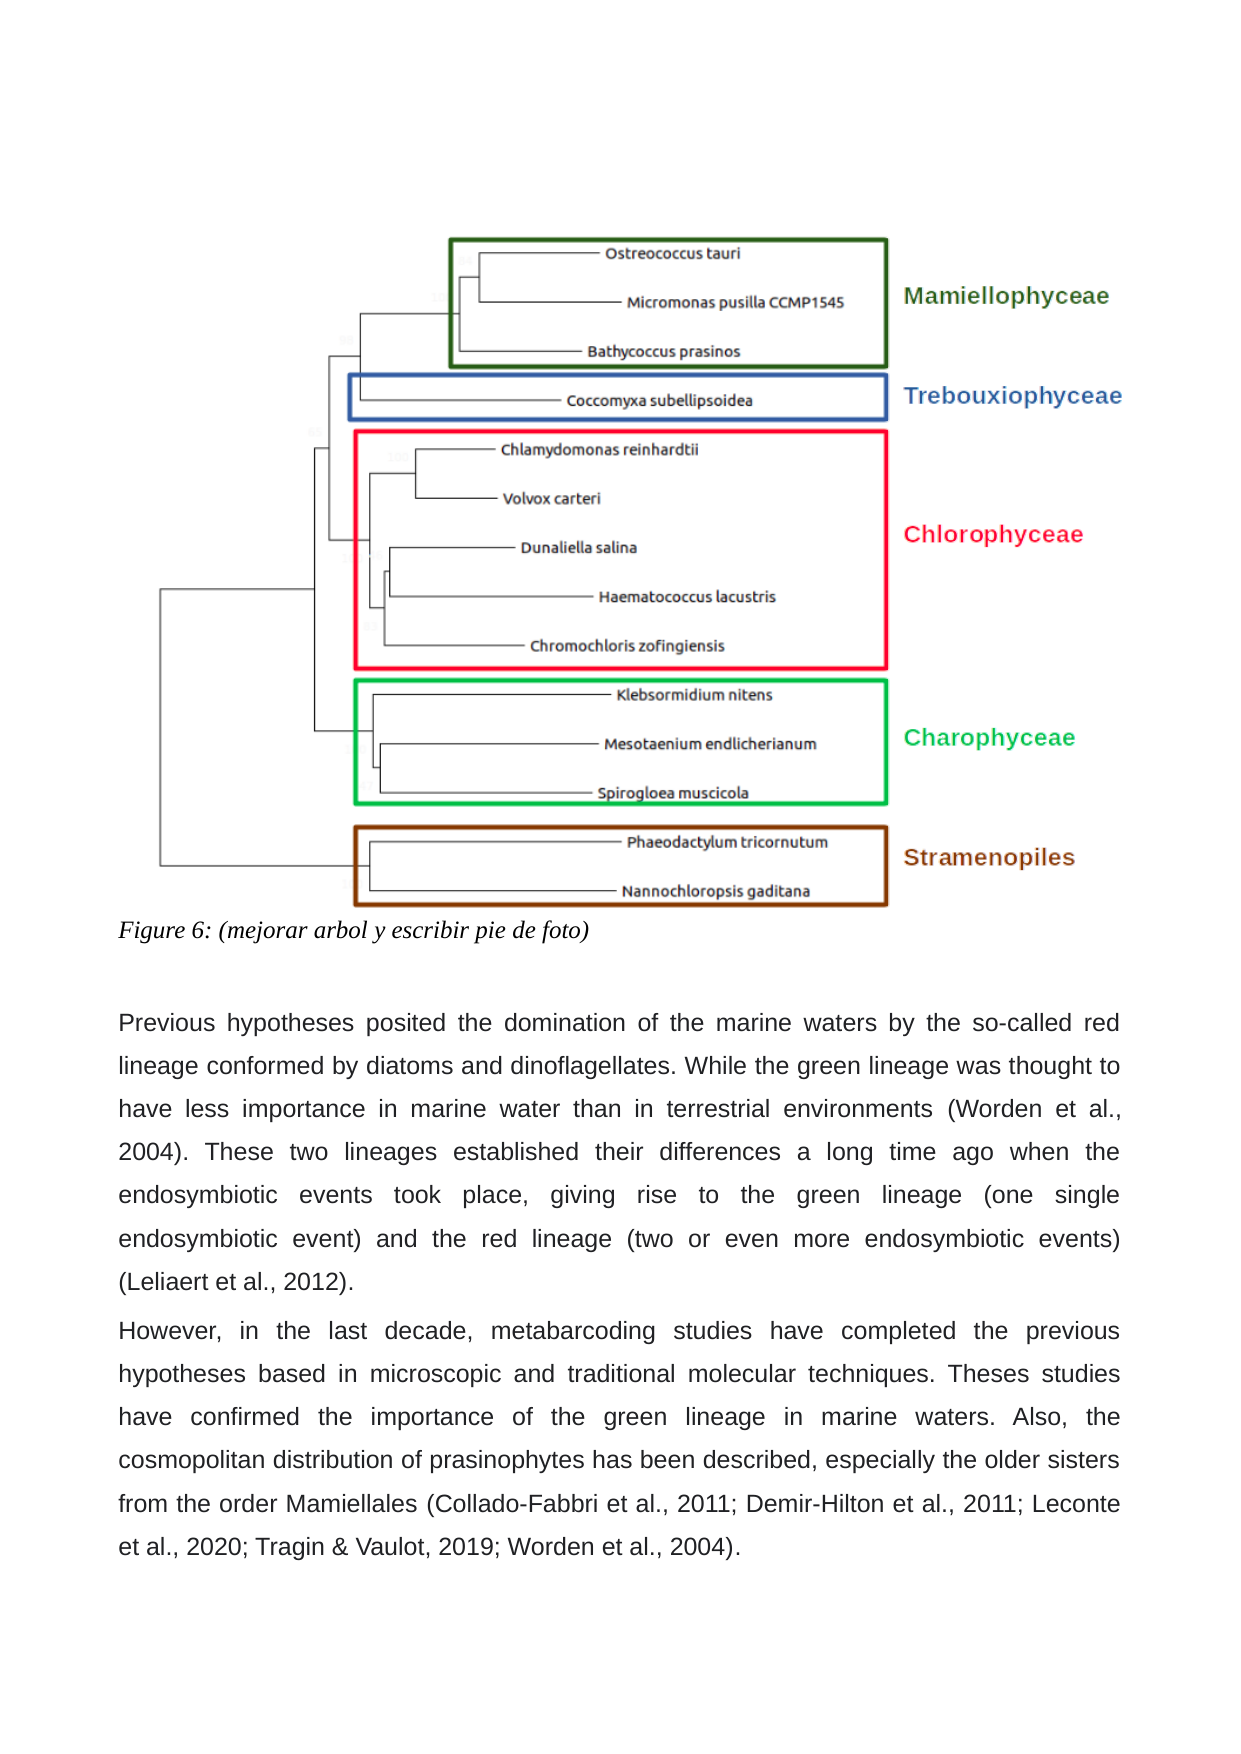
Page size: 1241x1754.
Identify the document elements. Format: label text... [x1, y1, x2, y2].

text Figure 6: (mejorar arbol y escribir pie de foto) [118, 916, 1122, 944]
text However, in the last decade, metabarcoding studies have completed the previous hypotheses based in microscopic and traditional molecular techniques. Theses studies have confirmed the importance of the green lineage in marine waters. Also, the cosmopolitan distribution of prasinophytes has been described, especially the older sisters from the order Mamiellales (Collado-Fabbri et al., 2011; Demir-Hilton et al., 2011; Leconte et al., 2020; Tragin & Vaulot, 2019; Worden et al., 2004)⁠⁠. [118, 1316, 1122, 1560]
text Previous hypotheses posited the domination of the marine waters by the so-called red lineage conformed by diatoms and dinoflagellates. While the green lineage was thought to have less importance in marine water than in terrestrial environments (Worden et al., 2004)⁠. These two lineages established their differences a long time ago when the endosymbiotic events took place, giving rise to the green lineage (one single endosymbiotic event) and the red lineage (two or even more endosymbiotic events) (Leliaert et al., 2012)⁠. [118, 1008, 1122, 1295]
picture [118, 217, 1123, 916]
